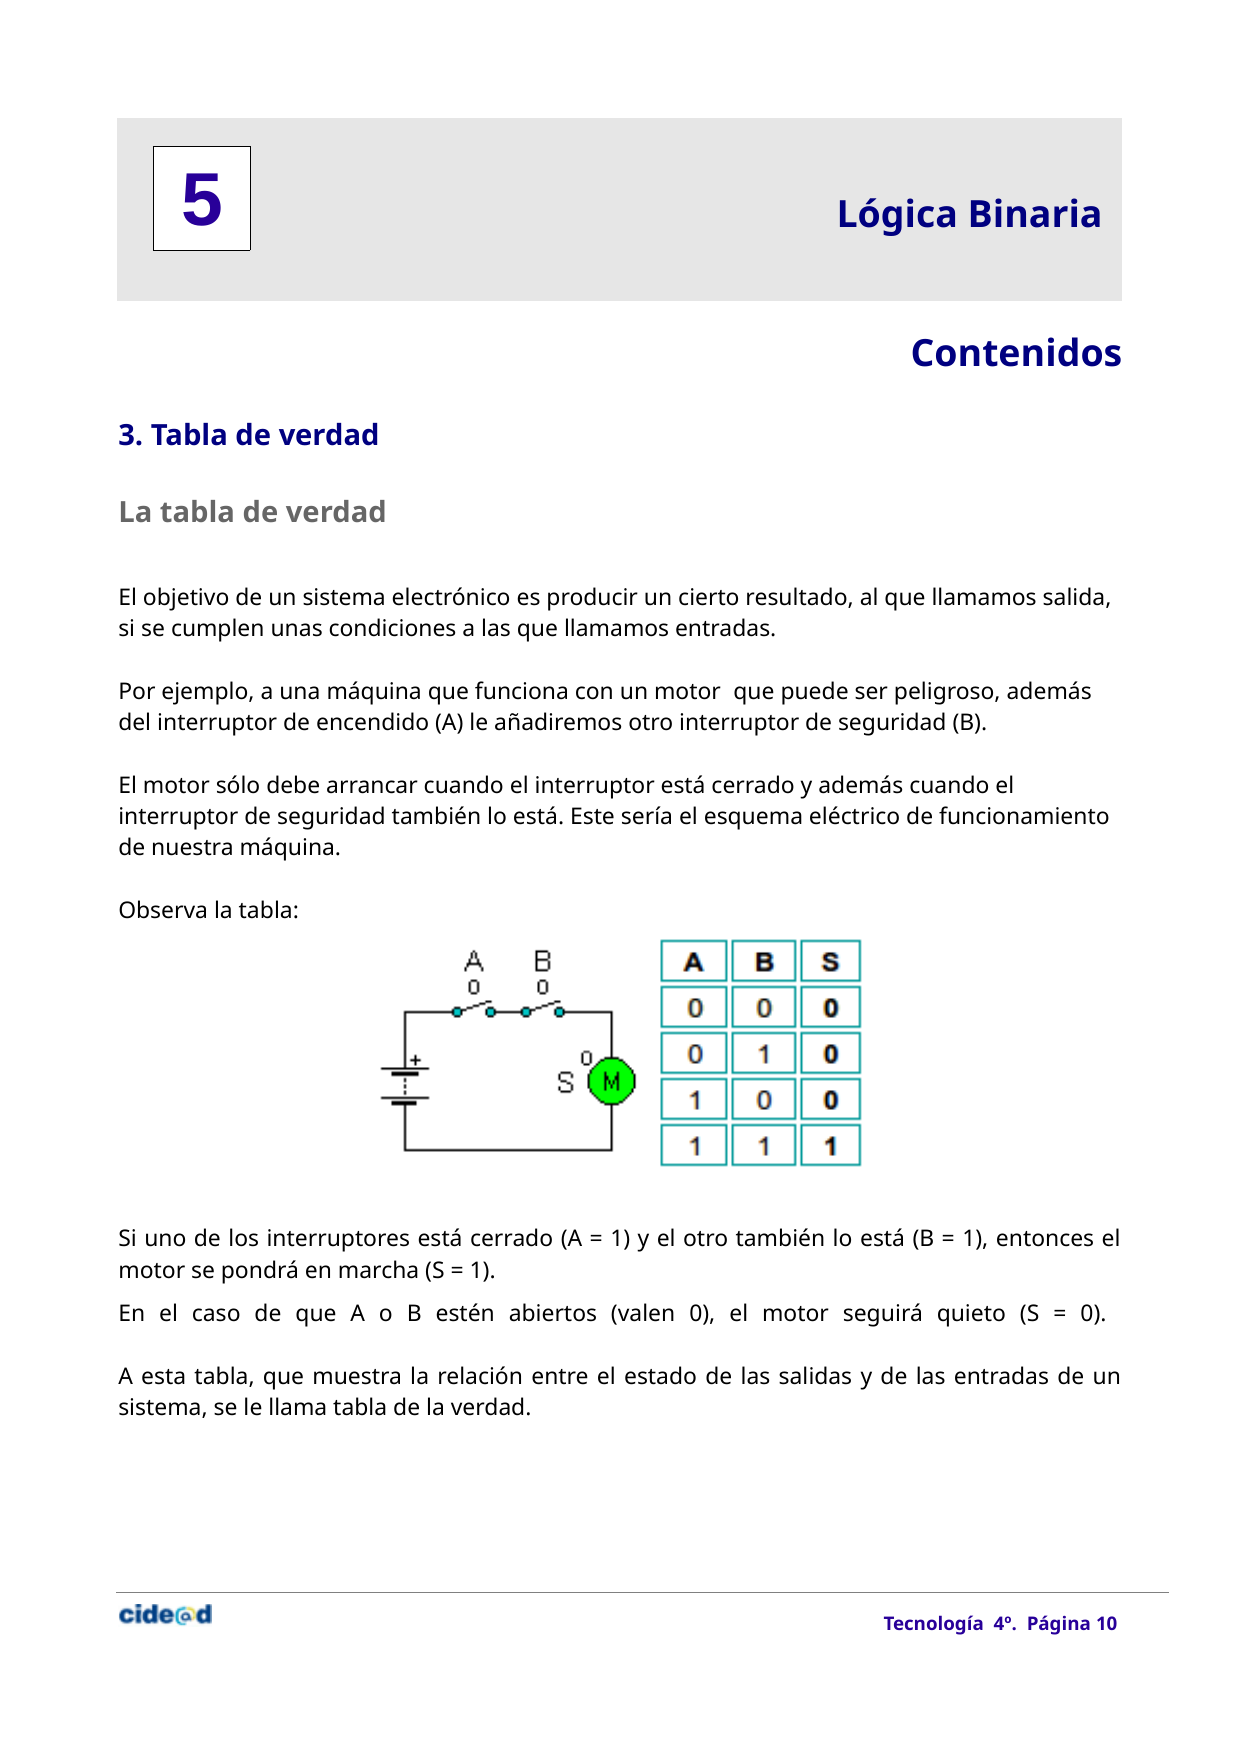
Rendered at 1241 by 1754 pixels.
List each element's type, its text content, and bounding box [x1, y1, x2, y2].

text En el caso de que A o B estén abiertos (valen 0), el motor seguirá quieto (S = 0). A esta tabla, que muestra la relación entre el estado de las salidas y de las entradas de un sistema, se le llama tabla de la verdad. [118, 1297, 1122, 1422]
picture [367, 930, 874, 1179]
subtitle La tabla de verdad [118, 492, 1122, 531]
picture [118, 1604, 212, 1627]
title Contenidos [118, 326, 1122, 377]
text Si uno de los interruptores está cerrado (A = 1) y el otro también lo está (B = 1), entonces el motor se pondrá en marcha (S = 1). [118, 1191, 1122, 1285]
text El objetivo de un sistema electrónico es producir un cierto resultado, al que llamamos salida, si se cumplen unas condiciones a las que llamamos entradas. Por ejemplo, a una máquina que funciona con un motor que puede ser peligroso, además del interruptor de encendido (A) le añadiremos otro interruptor de seguridad (B). El motor sólo debe arrancar cuando el interruptor está cerrado y además cuando el interruptor de seguridad también lo está. Este sería el esquema eléctrico de funcionamiento de nuestra máquina. Observa la tabla: [118, 550, 1122, 925]
subtitle 3. Tabla de verdad [118, 414, 1122, 454]
